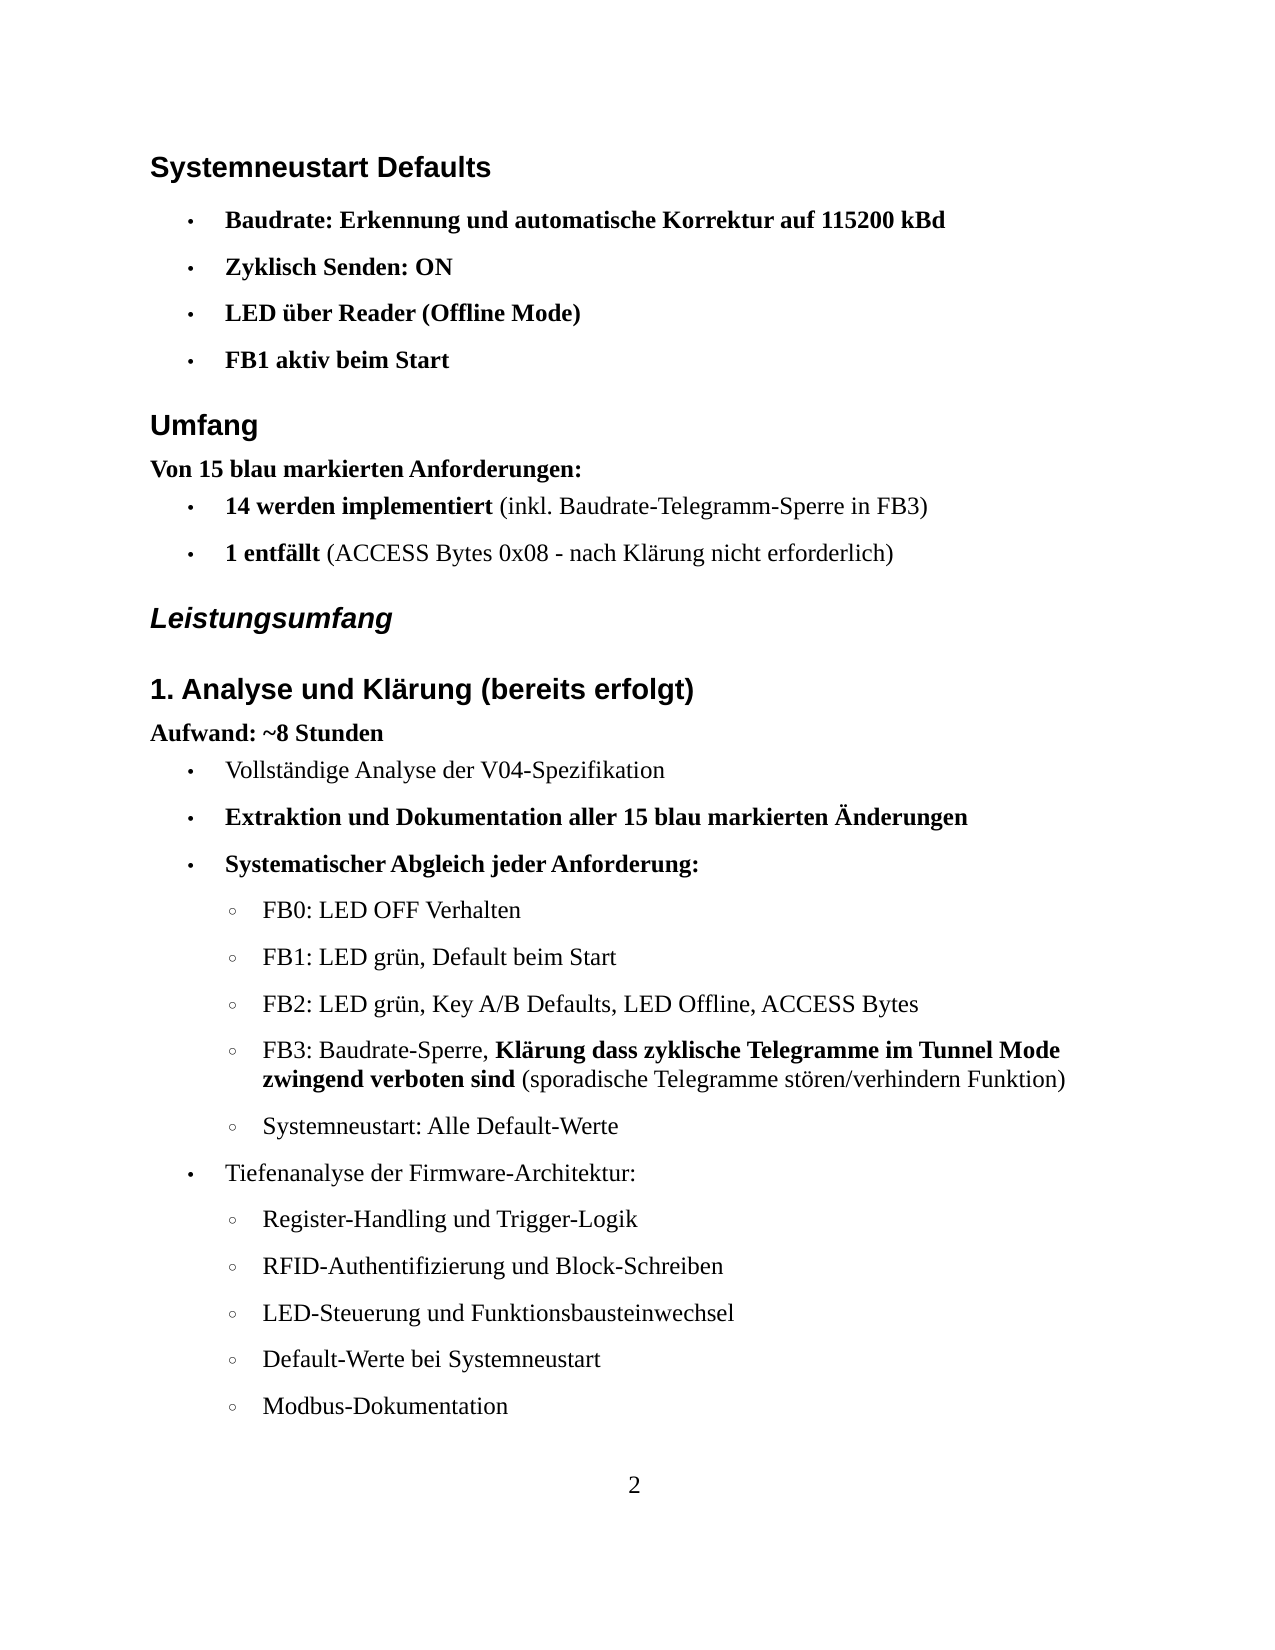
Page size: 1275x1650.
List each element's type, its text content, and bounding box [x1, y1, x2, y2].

list Vollständige Analyse der V04-Spezifikation [187, 756, 1125, 784]
list RFID-Authentifizierung und Block-Schreiben [225, 1251, 1125, 1280]
list Default-Werte bei Systemneustart [225, 1344, 1125, 1373]
list Modbus-Dokumentation [225, 1391, 1125, 1420]
list FB0: LED OFF Verhalten [225, 896, 1125, 924]
text Aufwand: ~8 Stunden [150, 718, 1125, 747]
list 14 werden implementiert (inkl. Baudrate-Telegramm-Sperre in FB3) [187, 491, 1125, 520]
subtitle Umfang [150, 408, 1125, 441]
subtitle Leistungsumfang [150, 601, 1125, 634]
list 1 entfällt (ACCESS Bytes 0x08 - nach Klärung nicht erforderlich) [187, 538, 1125, 567]
list Systemneustart: Alle Default-Werte [225, 1111, 1125, 1140]
list FB2: LED grün, Key A/B Defaults, LED Offline, ACCESS Bytes [225, 989, 1125, 1018]
list Systematischer Abgleich jeder Anforderung: [187, 849, 1125, 878]
list LED über Reader (Offline Mode) [187, 298, 1125, 327]
list FB1 aktiv beim Start [187, 345, 1125, 374]
list FB1: LED grün, Default beim Start [225, 942, 1125, 971]
list Baudrate: Erkennung und automatische Korrektur auf 115200 kBd [187, 205, 1125, 234]
subtitle 1. Analyse und Klärung (bereits erfolgt) [150, 672, 1125, 705]
list LED-Steuerung und Funktionsbausteinwechsel [225, 1298, 1125, 1326]
subtitle Systemneustart Defaults [150, 150, 1125, 183]
list Register-Handling und Trigger-Logik [225, 1204, 1125, 1233]
list Zyklisch Senden: ON [187, 252, 1125, 280]
list Tiefenanalyse der Firmware-Architektur: [187, 1158, 1125, 1186]
text Von 15 blau markierten Anforderungen: [150, 454, 1125, 482]
list Extraktion und Dokumentation aller 15 blau markierten Änderungen [187, 802, 1125, 831]
list FB3: Baudrate-Sperre, Klärung dass zyklische Telegramme im Tunnel Mode zwingend verboten sind (sporadische Telegramme stören/verhindern Funktion) [225, 1036, 1125, 1093]
